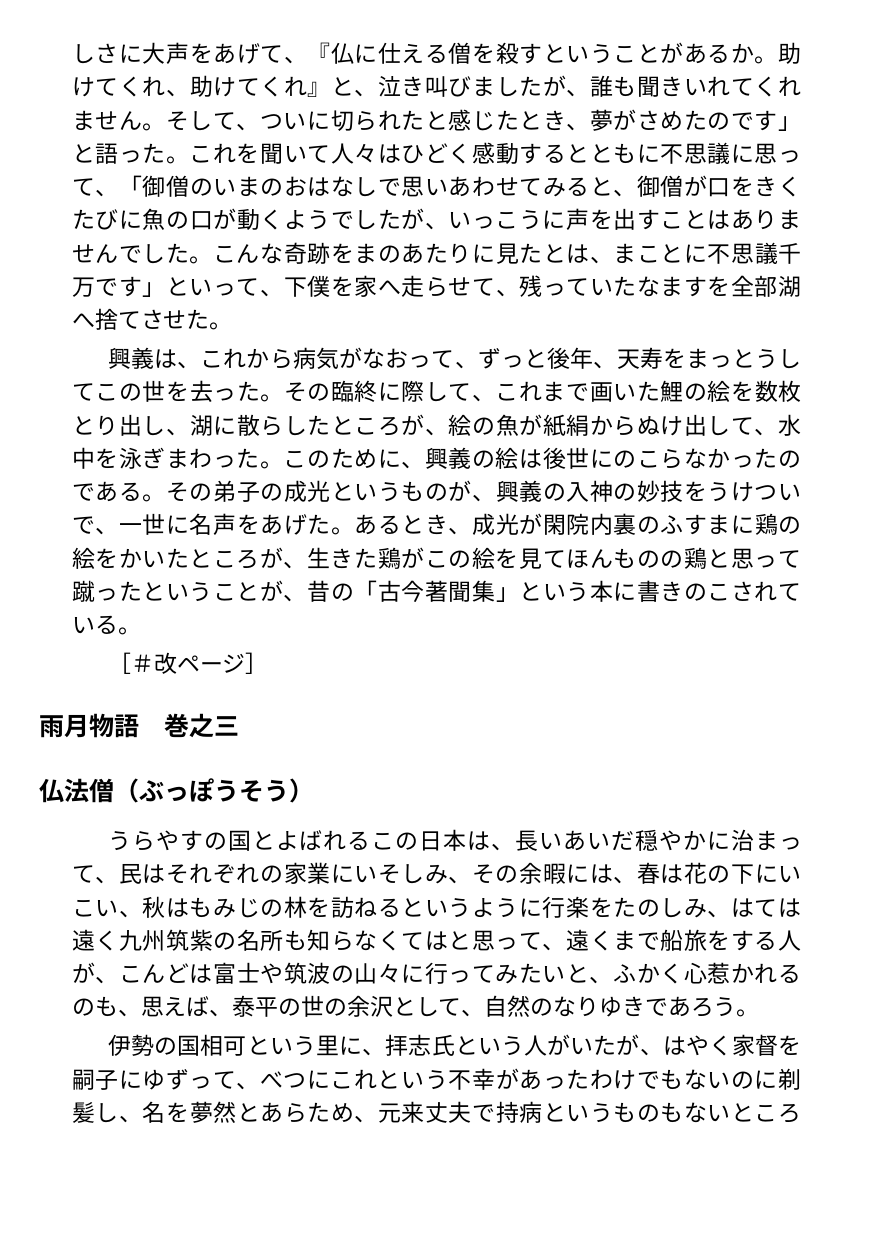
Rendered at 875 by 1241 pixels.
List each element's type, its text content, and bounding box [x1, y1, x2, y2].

text しさに大声をあげて、『仏に仕える僧を殺すということがあるか。助けてくれ、助けてくれ』と、泣き叫びましたが、誰も聞きいれてくれません。そして、ついに切られたと感じたとき、夢がさめたのです」と語った。これを聞いて人々はひどく感動するとともに不思議に思って、「御僧のいまのおはなしで思いあわせてみると、御僧が口をきくたびに魚の口が動くようでしたが、いっこうに声を出すことはありませんでした。こんな奇跡をまのあたりに見たとは、まことに不思議千万です」といって、下僕を家へ走らせて、残っていたなますを全部湖へ捨てさせた。 [72, 36, 802, 335]
subtitle 雨月物語 巻之三 [36, 703, 838, 742]
text うらやすの国とよばれるこの日本は、長いあいだ穏やかに治まって、民はそれぞれの家業にいそしみ、その余暇には、春は花の下にいこい、秋はもみじの林を訪ねるというように行楽をたのしみ、はては遠く九州筑紫の名所も知らなくてはと思って、遠くまで船旅をする人が、こんどは富士や筑波の山々に行ってみたいと、ふかく心惹かれるのも、思えば、泰平の世の余沢として、自然のなりゆきであろう。 [72, 823, 802, 1022]
text ［＃改ページ］ [72, 646, 802, 679]
text 興義は、これから病気がなおって、ずっと後年、天寿をまっとうしてこの世を去った。その臨終に際して、これまで画いた鯉の絵を数枚とり出し、湖に散らしたところが、絵の魚が紙絹からぬけ出して、水中を泳ぎまわった。このために、興義の絵は後世にのこらなかったのである。その弟子の成光というものが、興義の入神の妙技をうけついで、一世に名声をあげた。あるとき、成光が閑院内裏のふすまに鶏の絵をかいたところが、生きた鶏がこの絵を見てほんものの鶏と思って蹴ったということが、昔の「古今著聞集」という本に書きのこされている。 [72, 341, 802, 640]
subtitle 仏法僧（ぶっぽうそう） [36, 769, 838, 811]
text 伊勢の国相可という里に、拝志氏という人がいたが、はやく家督を嗣子にゆずって、べつにこれという不幸があったわけでもないのに剃髪し、名を夢然とあらため、元来丈夫で持病というものもないところ [72, 1028, 802, 1128]
